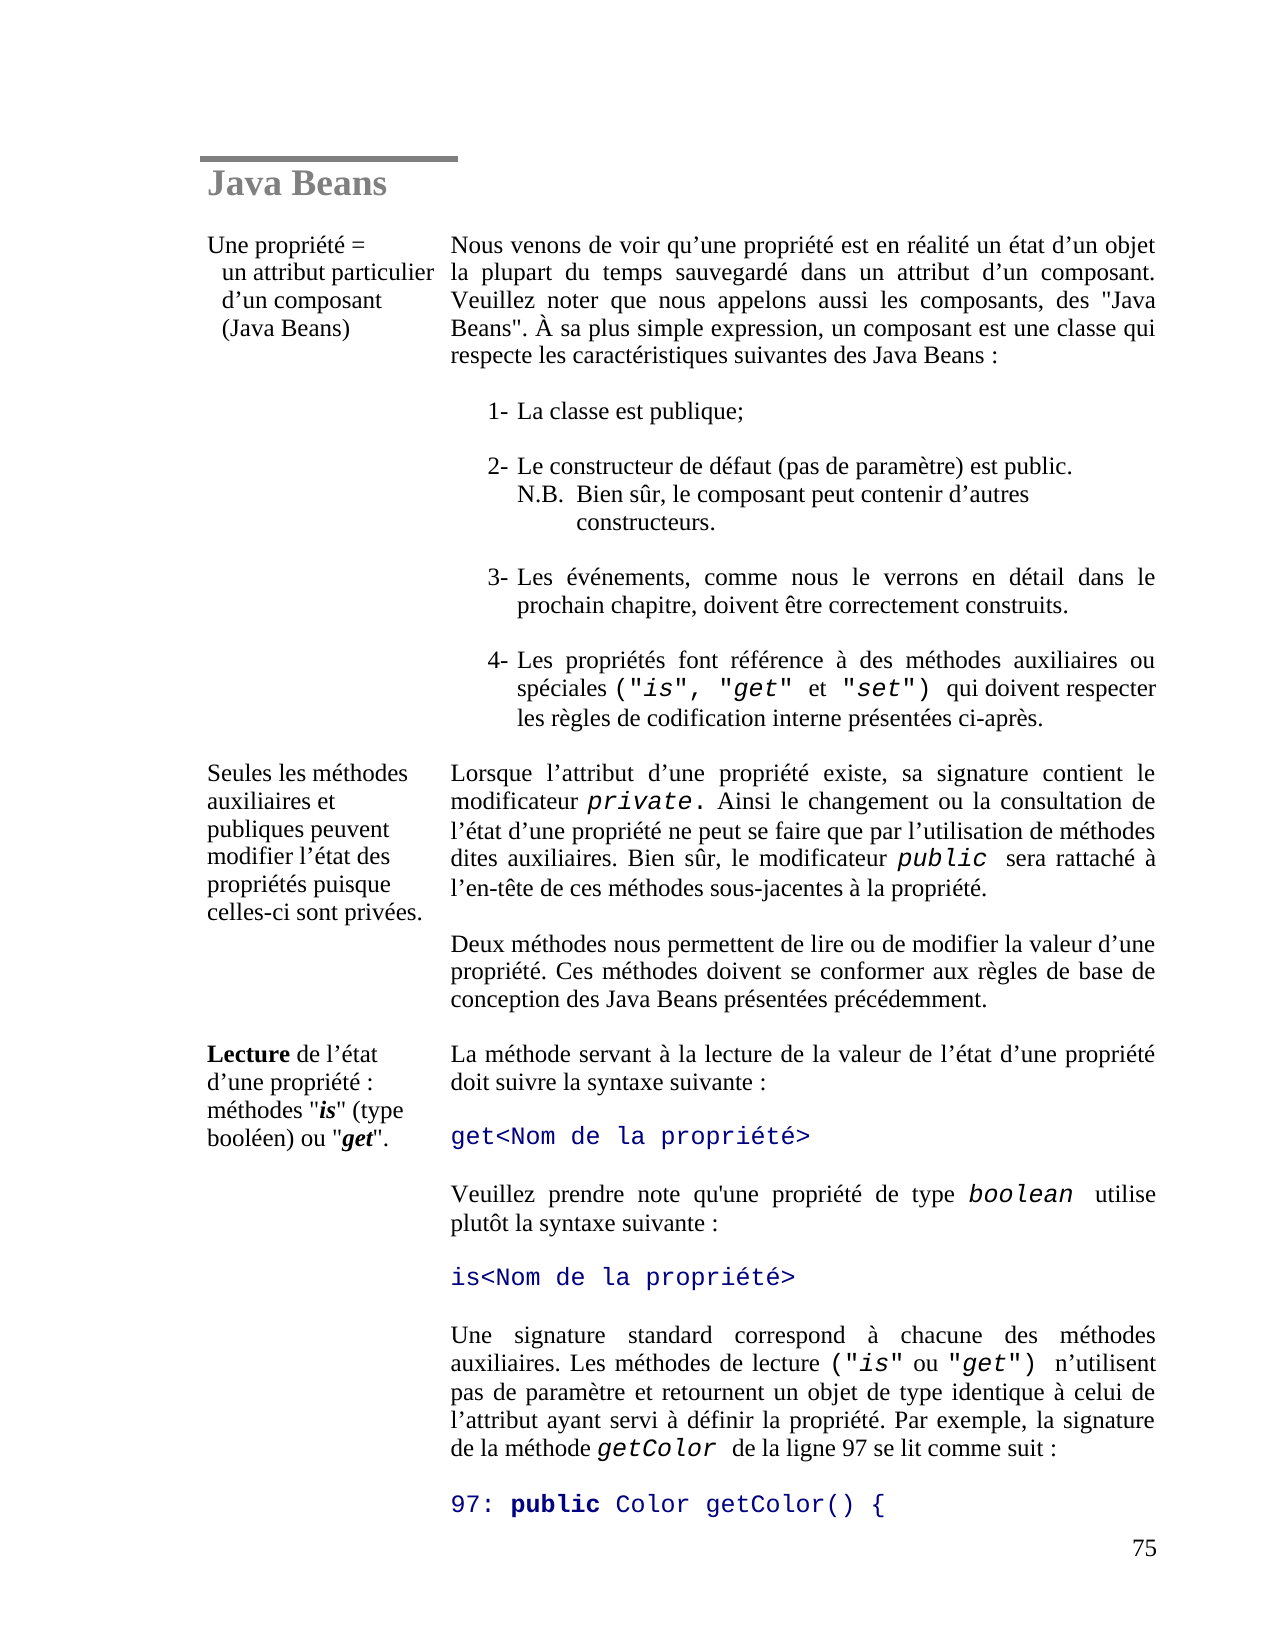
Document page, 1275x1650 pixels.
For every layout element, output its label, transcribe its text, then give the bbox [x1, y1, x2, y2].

table_header Une signature standard correspond à chacune des méthodes auxiliaires. Les méthodes de lecture ("is" ou "get") n’utilisent pas de paramètre et retournent un objet de type identique à celui de l’attribut ayant servi à définir la propriété. Par exemple, la signature de la méthode getColor de la ligne 97 se lit comme suit : [443, 1321, 1163, 1464]
table_header 2- Le constructeur de défaut (pas de paramètre) est public. N.B. Bien sûr, le composant peut contenir d’autres constructeurs. [443, 453, 1163, 536]
table_header Lecture de l’état d’une propriété : méthodes "is" (type booléen) ou "get". [200, 1041, 443, 1152]
table_header Lorsque l’attribut d’une propriété existe, sa signature contient le modificateur private. Ainsi le changement ou la consultation de l’état d’une propriété ne peut se faire que par l’utilisation de méthodes dites auxiliaires. Bien sûr, le modificateur public sera rattaché à l’en-tête de ces méthodes sous-jacentes à la propriété. Deux méthodes nous permettent de lire ou de modifier la valeur d’une propriété. Ces méthodes doivent se conformer aux règles de base de conception des Java Beans présentées précédemment. [443, 759, 1163, 1013]
table_header [200, 563, 443, 619]
table_header [200, 1321, 443, 1464]
table_header [200, 1491, 443, 1520]
table_header La méthode servant à la lecture de la valeur de l’état d’une propriété doit suivre la syntaxe suivante : get<Nom de la propriété> [443, 1041, 1163, 1152]
table_header 97: public Color getColor() { [443, 1491, 1164, 1520]
table_header [200, 156, 458, 162]
subtitle Java Beans [207, 162, 1157, 203]
table_header Nous venons de voir qu’une propriété est en réalité un état d’un objet la plupart du temps sauvegardé dans un attribut d’un composant. Veuillez noter que nous appelons aussi les composants, des "Java Beans". À sa plus simple expression, un composant est une classe qui respecte les caractéristiques suivantes des Java Beans : [443, 231, 1163, 369]
table_header [200, 1180, 443, 1293]
table_header 1- La classe est publique; [443, 397, 1163, 425]
table_header 4- Les propriétés font référence à des méthodes auxiliaires ou spéciales ("is", "get" et "set") qui doivent respecter les règles de codification interne présentées ci-après. [443, 646, 1163, 732]
table_header [200, 646, 443, 732]
table_header Seules les méthodes auxiliaires et publiques peuvent modifier l’état des propriétés puisque celles-ci sont privées. [200, 759, 443, 1013]
table_header [200, 397, 443, 425]
table_header 3- Les événements, comme nous le verrons en détail dans le prochain chapitre, doivent être correctement construits. [443, 563, 1163, 619]
table_header Veuillez prendre note qu'une propriété de type boolean utilise plutôt la syntaxe suivante : is<Nom de la propriété> [443, 1180, 1163, 1293]
table_header [200, 453, 443, 536]
table_header Une propriété = un attribut particulier d’un composant (Java Beans) [200, 231, 443, 369]
